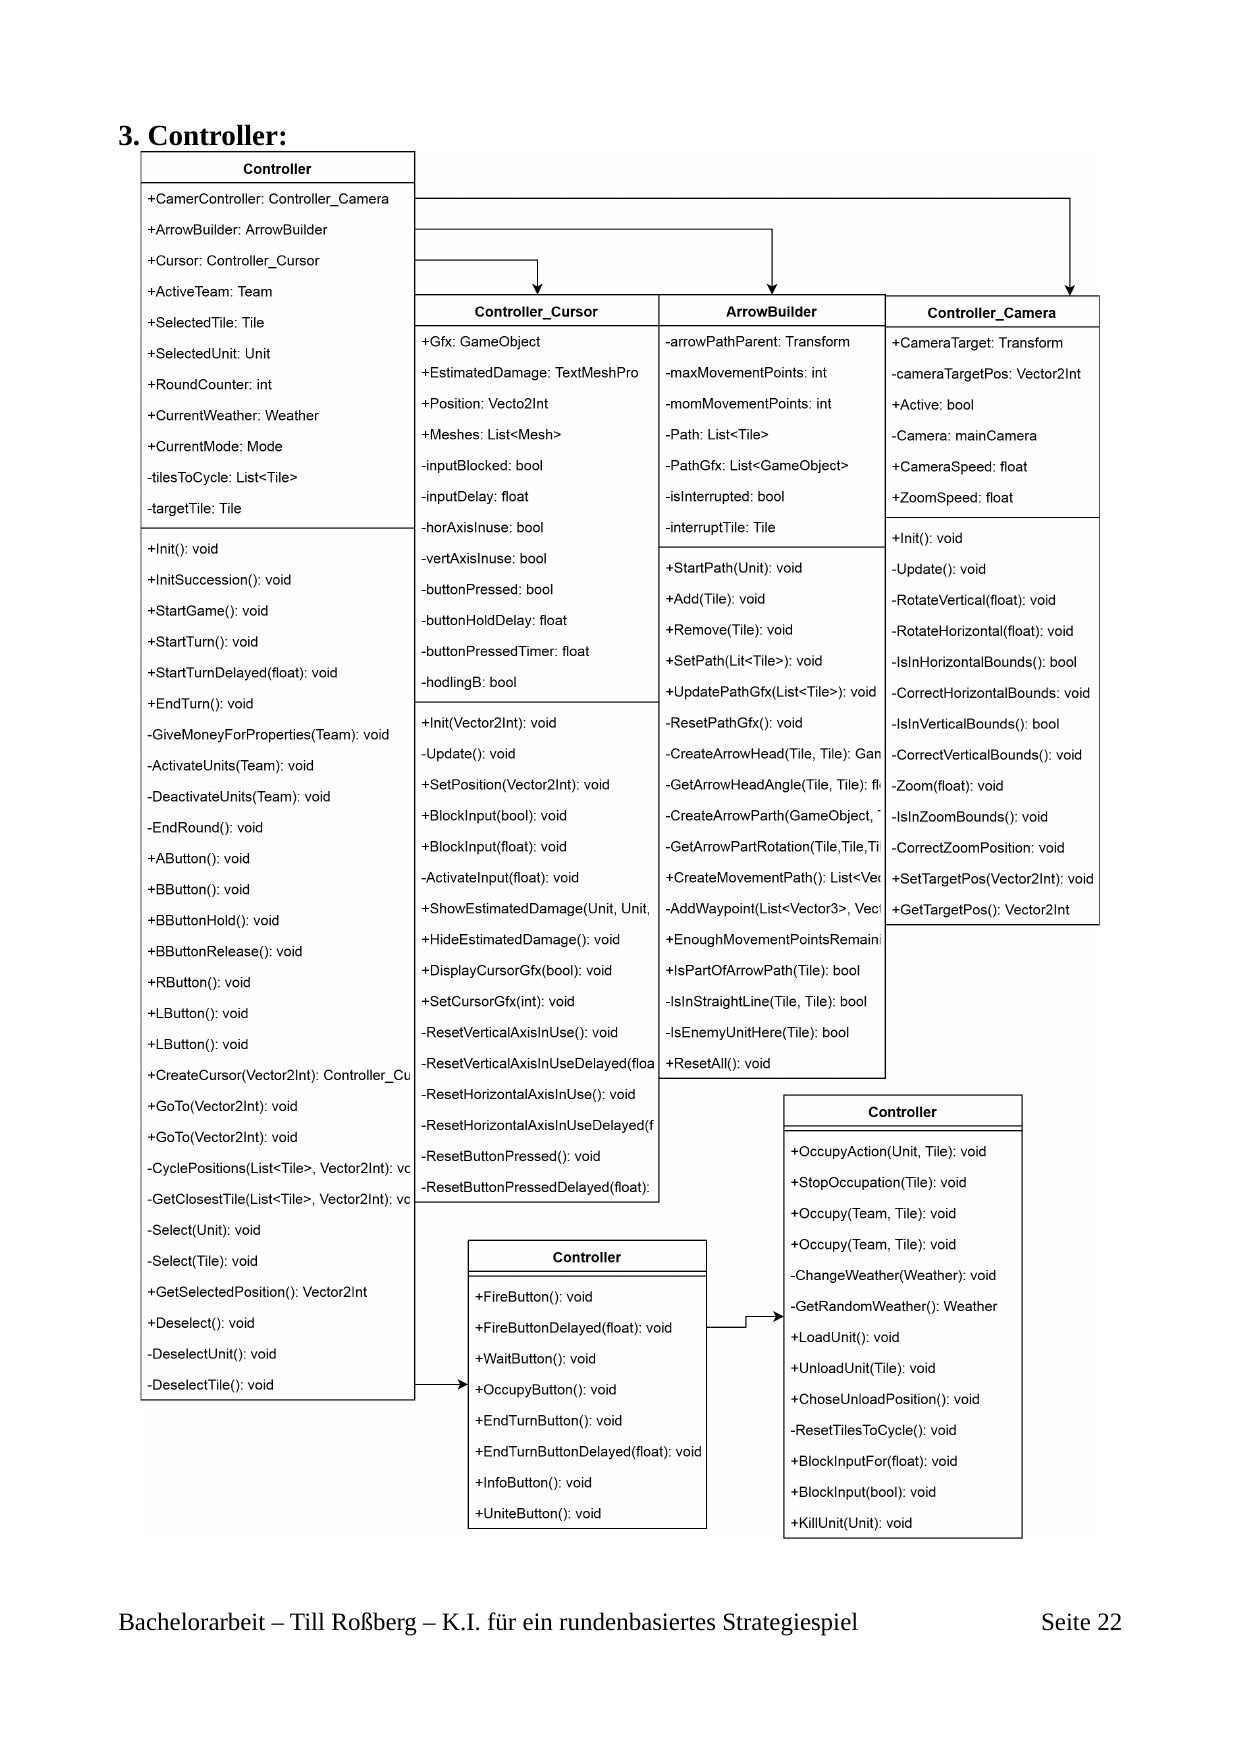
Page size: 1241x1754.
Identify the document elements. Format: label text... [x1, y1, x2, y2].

text 3. Controller: [118, 118, 1122, 152]
picture [140, 151, 1100, 1542]
